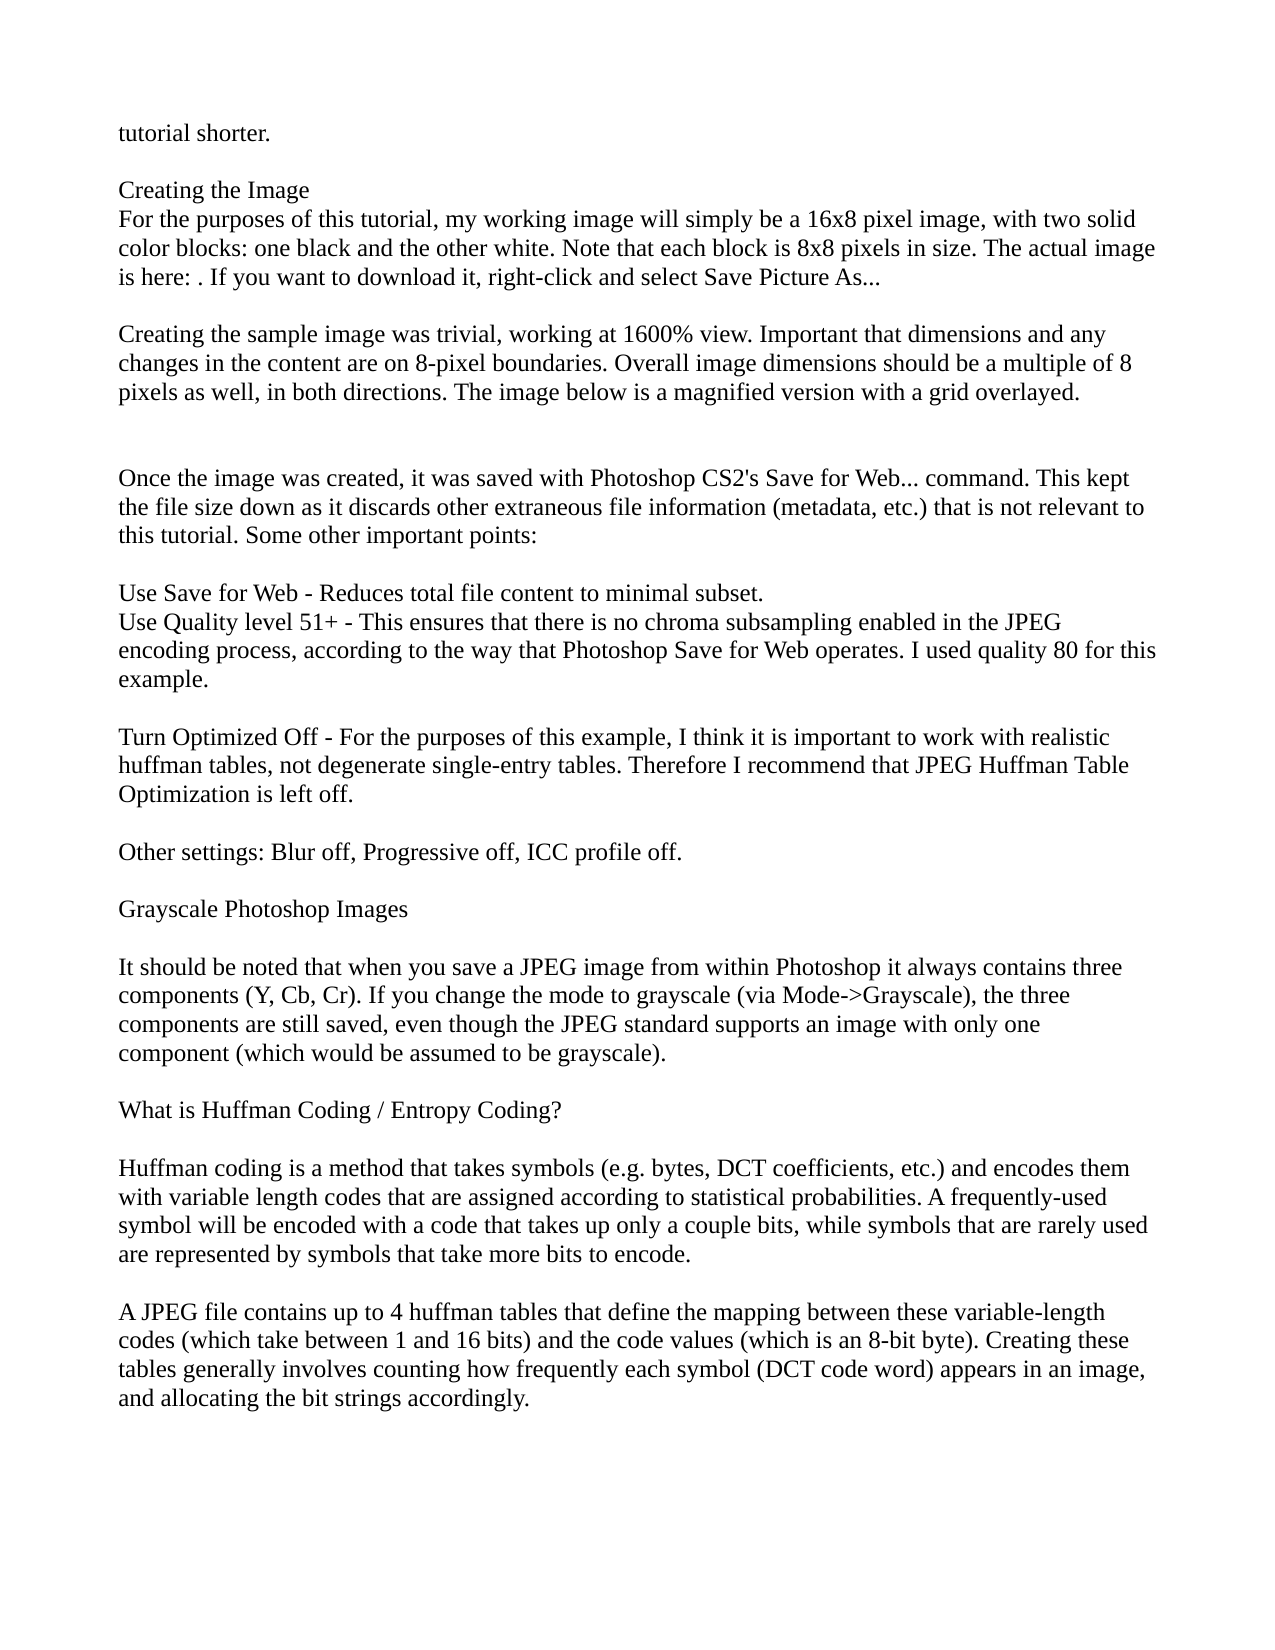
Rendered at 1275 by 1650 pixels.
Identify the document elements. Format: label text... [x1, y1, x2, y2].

text Grayscale Photoshop Images [118, 866, 1157, 923]
text tutorial shorter. [118, 118, 1157, 147]
text Other settings: Blur off, Progressive off, ICC profile off. [118, 808, 1157, 866]
text Turn Optimized Off - For the purposes of this example, I think it is important to work with realistic huffman tables, not degenerate single-entry tables. Therefore I recommend that JPEG Huffman Table Optimization is left off. [118, 693, 1157, 808]
text It should be noted that when you save a JPEG image from within Photoshop it always contains three components (Y, Cb, Cr). If you change the mode to grayscale (via Mode->Grayscale), the three components are still saved, even though the JPEG standard supports an image with only one component (which would be assumed to be grayscale). What is Huffman Coding / Entropy Coding? [118, 923, 1157, 1124]
text Creating the Image For the purposes of this tutorial, my working image will simply be a 16x8 pixel image, with two solid color blocks: one black and the other white. Note that each block is 8x8 pixels in size. The actual image is here: . If you want to download it, right-click and select Save Picture As... Creating the sample image was trivial, working at 1600% view. Important that dimensions and any changes in the content are on 8-pixel boundaries. Overall image dimensions should be a multiple of 8 pixels as well, in both directions. The image below is a magnified version with a grid overlayed. Once the image was created, it was saved with Photoshop CS2's Save for Web... command. This kept the file size down as it discards other extraneous file information (metadata, etc.) that is not relevant to this tutorial. Some other important points: Use Save for Web - Reduces total file content to minimal subset. Use Quality level 51+ - This ensures that there is no chroma subsampling enabled in the JPEG encoding process, according to the way that Photoshop Save for Web operates. I used quality 80 for this example. [118, 147, 1157, 693]
text Huffman coding is a method that takes symbols (e.g. bytes, DCT coefficients, etc.) and encodes them with variable length codes that are assigned according to statistical probabilities. A frequently-used symbol will be encoded with a code that takes up only a couple bits, while symbols that are rarely used are represented by symbols that take more bits to encode. A JPEG file contains up to 4 huffman tables that define the mapping between these variable-length codes (which take between 1 and 16 bits) and the code values (which is an 8-bit byte). Creating these tables generally involves counting how frequently each symbol (DCT code word) appears in an image, and allocating the bit strings accordingly. [118, 1124, 1157, 1412]
